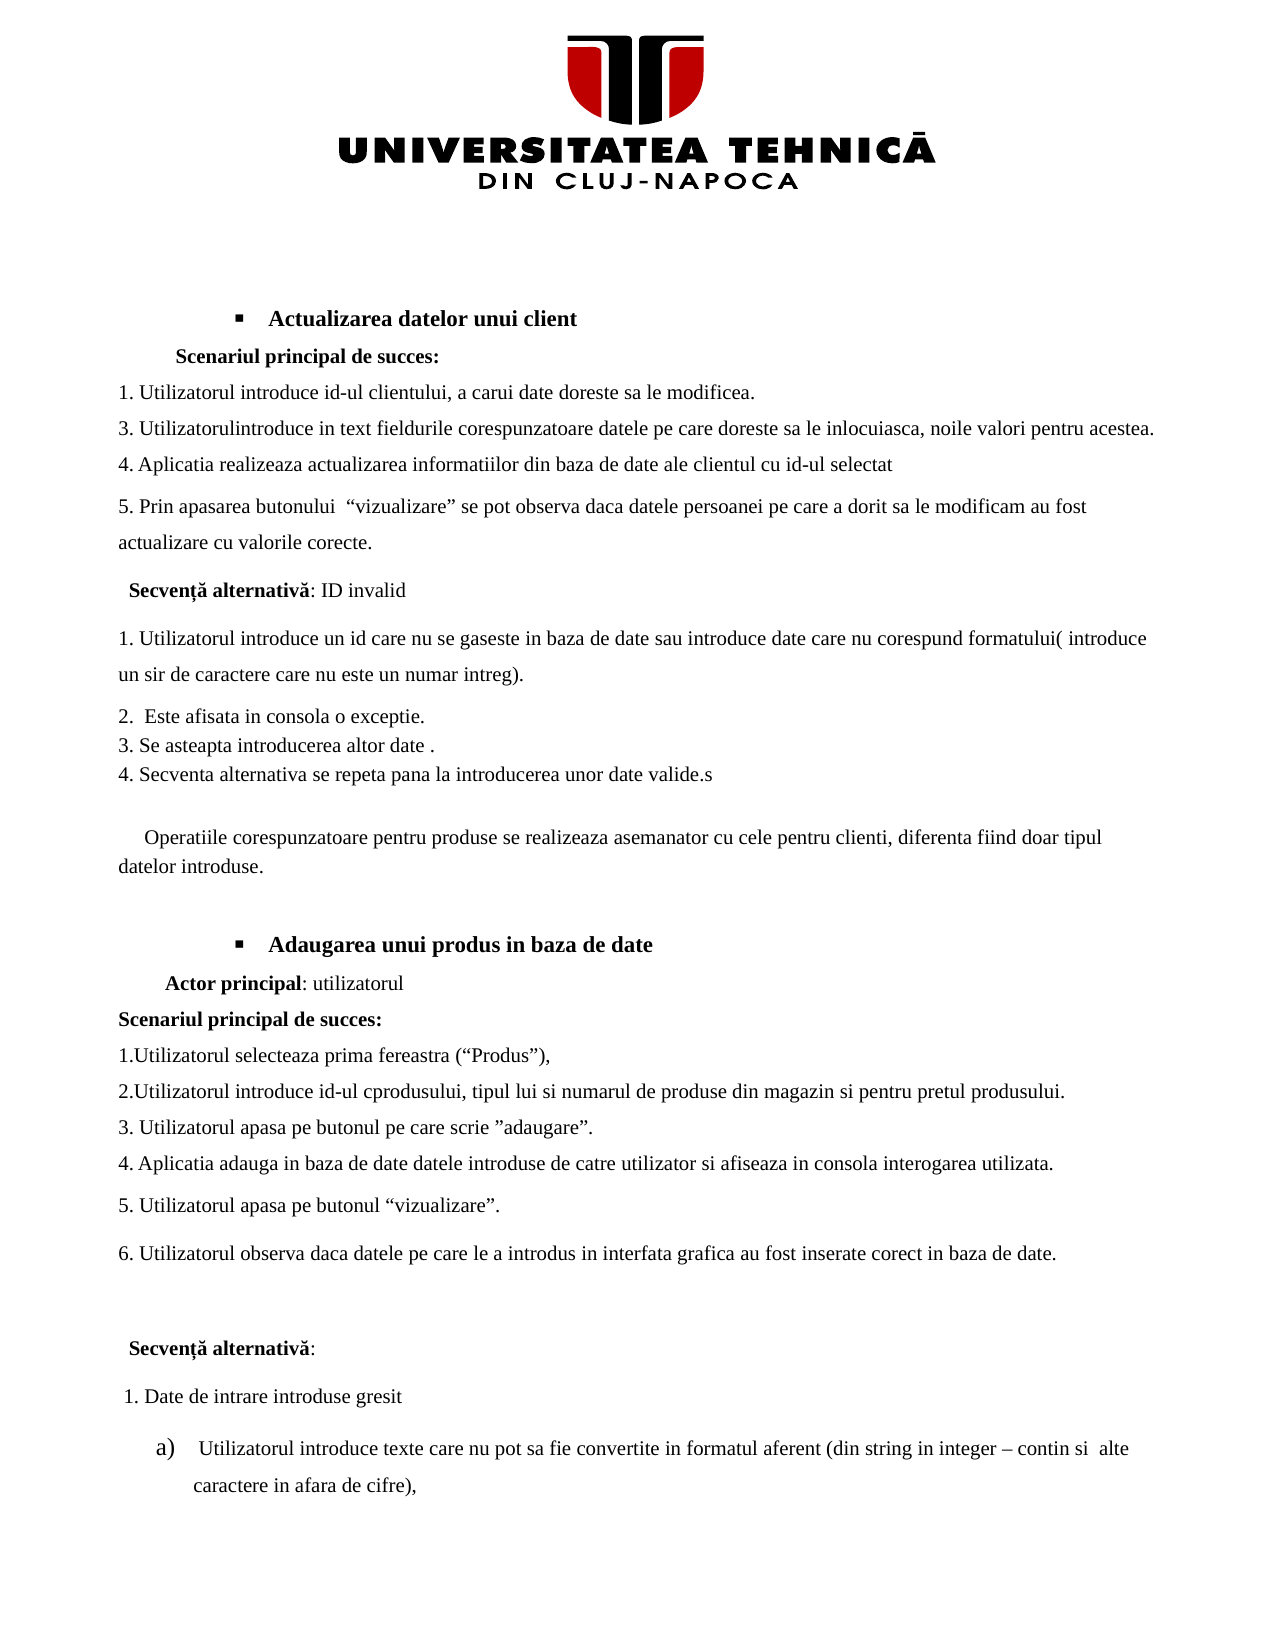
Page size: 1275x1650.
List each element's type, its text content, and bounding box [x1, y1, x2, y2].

text Operatiile corespunzatoare pentru produse se realizeaza asemanator cu cele pentru clienti, diferenta fiind doar tipul datelor introduse. [118, 825, 1157, 878]
text Scenariul principal de succes: [118, 344, 1157, 368]
text 4. Aplicatia realizeaza actualizarea informatiilor din baza de date ale clientul cu id-ul selectat [118, 452, 1157, 476]
list Utilizatorul introduce texte care nu pot sa fie convertite in formatul aferent (din string in integer – contin si alte caractere in afara de cifre), [156, 1432, 1157, 1497]
subtitle Actualizarea datelor unui client [231, 305, 1157, 331]
subtitle Adaugarea unui produs in baza de date [231, 932, 1157, 958]
text 2.Utilizatorul introduce id-ul cprodusului, tipul lui si numarul de produse din magazin si pentru pretul produsului. 3. Utilizatorul apasa pe butonul pe care scrie ”adaugare”. [118, 1078, 1157, 1139]
list 2. Este afisata in consola o exceptie. [109, 704, 1157, 728]
list 3. Se asteapta introducerea altor date . [109, 733, 1157, 757]
text Secvență alternativă: [118, 1336, 1157, 1360]
text Scenariul principal de succes: 1.Utilizatorul selecteaza prima fereastra (“Produs”), [118, 1006, 1157, 1067]
text Secvență alternativă: ID invalid [118, 578, 1157, 602]
list 4. Secventa alternativa se repeta pana la introducerea unor date valide.s [109, 761, 1157, 786]
text 1. Utilizatorul introduce un id care nu se gaseste in baza de date sau introduce date care nu corespund formatului( introduce un sir de caractere care nu este un numar intreg). [118, 626, 1157, 686]
text 4. Aplicatia adauga in baza de date datele introduse de catre utilizator si afiseaza in consola interogarea utilizata. [118, 1151, 1157, 1175]
text 5. Prin apasarea butonului “vizualizare” se pot observa daca datele persoanei pe care a dorit sa le modificam au fost actualizare cu valorile corecte. [118, 494, 1157, 554]
text 6. Utilizatorul observa daca datele pe care le a introdus in interfata grafica au fost inserate corect in baza de date. [118, 1241, 1157, 1264]
text 1. Date de intrare introduse gresit [118, 1384, 1157, 1408]
text 1. Utilizatorul introduce id-ul clientului, a carui date doreste sa le modificea. 3. Utilizatorulintroduce in text fieldurile corespunzatoare datele pe care doreste sa le inlocuiasca, noile valori pentru acestea. [118, 380, 1157, 440]
text 5. Utilizatorul apasa pe butonul “vizualizare”. [118, 1193, 1157, 1217]
list Actor principal: utilizatorul [90, 970, 1157, 994]
